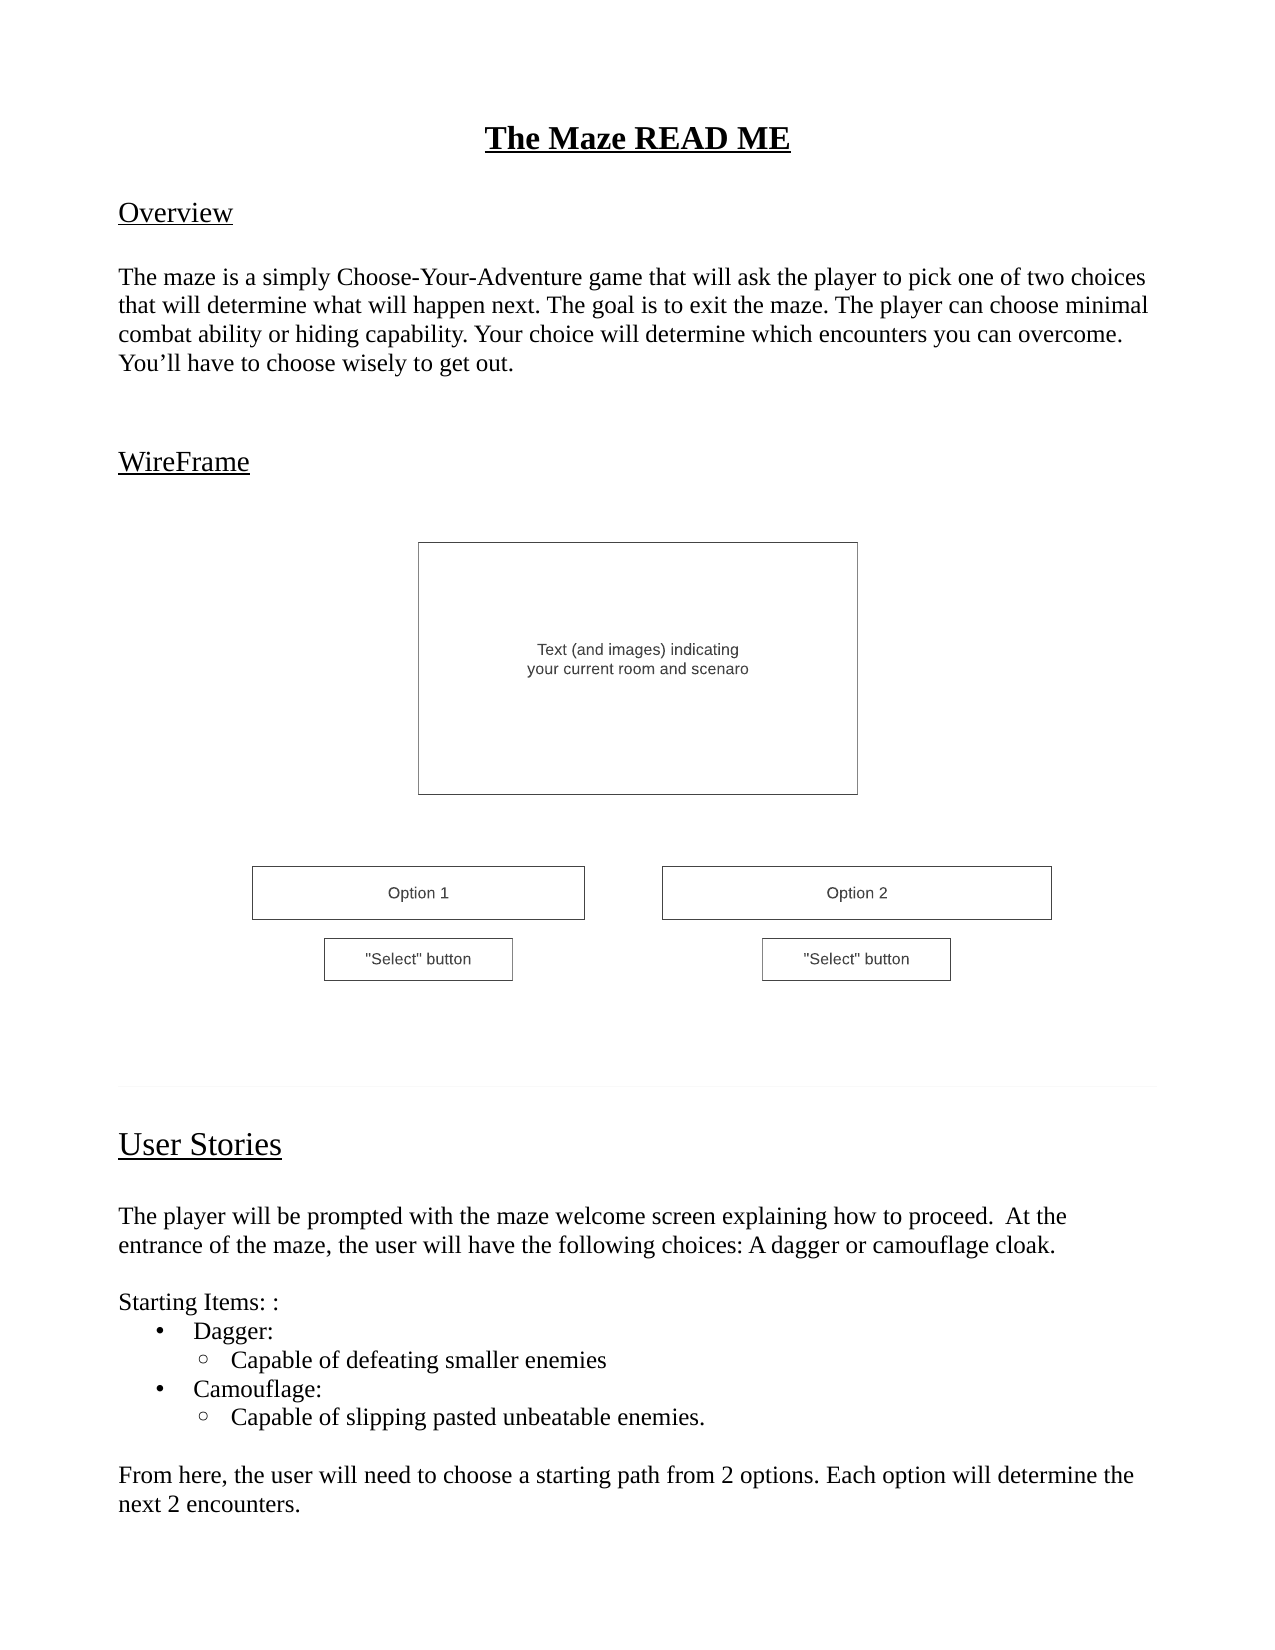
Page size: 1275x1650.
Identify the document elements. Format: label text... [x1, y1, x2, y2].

text The player will be prompted with the maze welcome screen explaining how to proceed. At the entrance of the maze, the user will have the following choices: A dagger or camouflage cloak. [118, 1201, 1157, 1259]
list Camouflage: [156, 1374, 1157, 1402]
text Starting Items: : [118, 1287, 1157, 1316]
text From here, the user will need to choose a starting path from 2 options. Each option will determine the next 2 encounters. [118, 1460, 1157, 1517]
text The maze is a simply Choose-Your-Adventure game that will ask the player to pick one of two choices that will determine what will happen next. The goal is to exit the maze. The player can choose minimal combat ability or hiding capability. Your choice will determine which encounters you can overcome. You’ll have to choose wisely to get out. [118, 262, 1157, 377]
text Overview [118, 195, 1157, 228]
list Capable of slipping pasted unbeatable enemies. [193, 1402, 1157, 1431]
list Dagger: [156, 1316, 1157, 1345]
list Capable of defeating smaller enemies [193, 1345, 1157, 1374]
text User Stories [118, 1087, 1157, 1163]
text The Maze READ ME [118, 118, 1157, 156]
text WireFrame [118, 444, 1157, 477]
